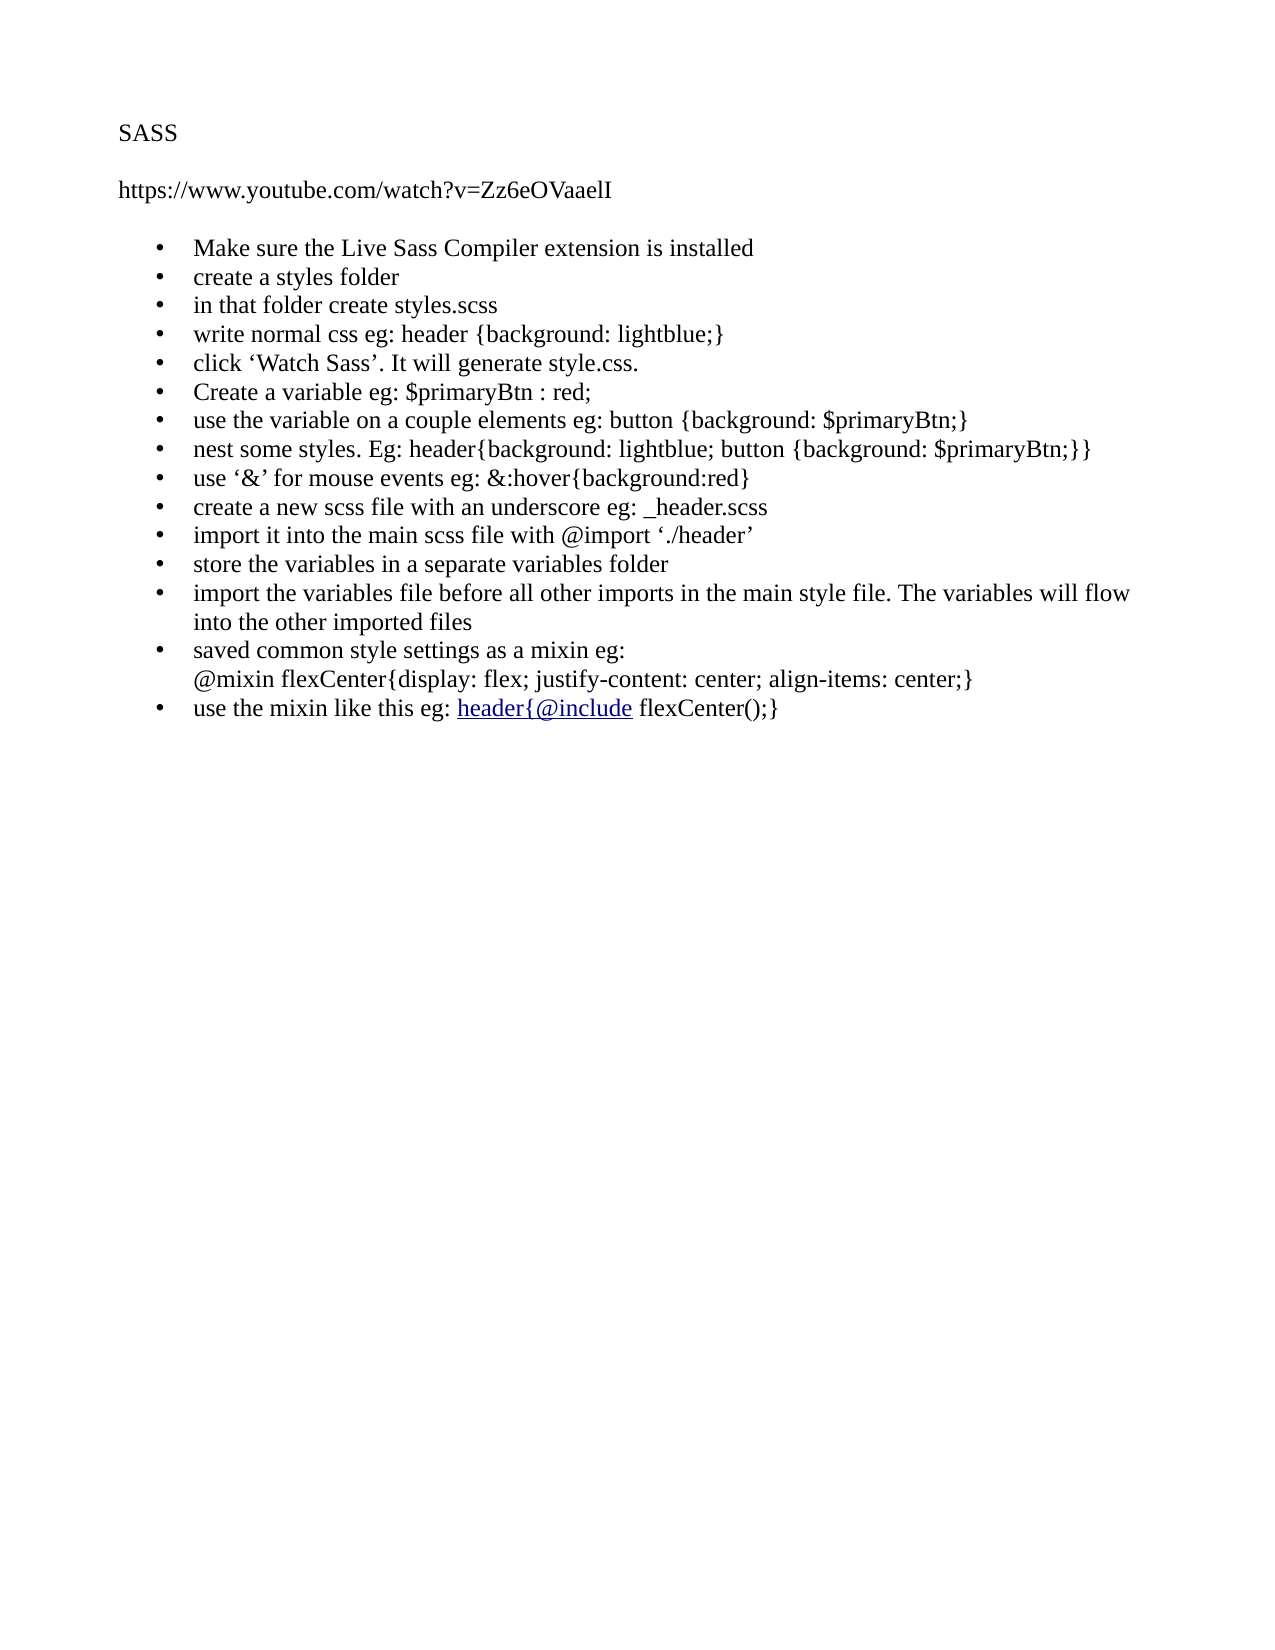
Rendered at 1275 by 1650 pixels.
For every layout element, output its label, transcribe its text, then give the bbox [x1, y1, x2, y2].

list use the variable on a couple elements eg: button {background: $primaryBtn;} [156, 406, 1157, 434]
text https://www.youtube.com/watch?v=Zz6eOVaaelI [118, 176, 1157, 204]
list click ‘Watch Sass’. It will generate style.css. [156, 348, 1157, 377]
list use ‘&’ for mouse events eg: &:hover{background:red} [156, 463, 1157, 492]
list import the variables file before all other imports in the main style file. The variables will flow into the other imported files [156, 578, 1157, 636]
list @mixin flexCenter{display: flex; justify-content: center; align-items: center;} [156, 664, 1157, 693]
list use the mixin like this eg: header{@include flexCenter();} [156, 693, 1157, 722]
list saved common style settings as a mixin eg: [156, 636, 1157, 664]
list create a styles folder [156, 262, 1157, 291]
list nest some styles. Eg: header{background: lightblue; button {background: $primaryBtn;}} [156, 434, 1157, 463]
list write normal css eg: header {background: lightblue;} [156, 319, 1157, 348]
list create a new scss file with an underscore eg: _header.scss [156, 492, 1157, 521]
text SASS [118, 118, 1157, 147]
list Make sure the Live Sass Compiler extension is installed [156, 233, 1157, 262]
list in that folder create styles.scss [156, 291, 1157, 319]
list Create a variable eg: $primaryBtn : red; [156, 377, 1157, 406]
list store the variables in a separate variables folder [156, 549, 1157, 578]
list import it into the main scss file with @import ‘./header’ [156, 521, 1157, 549]
